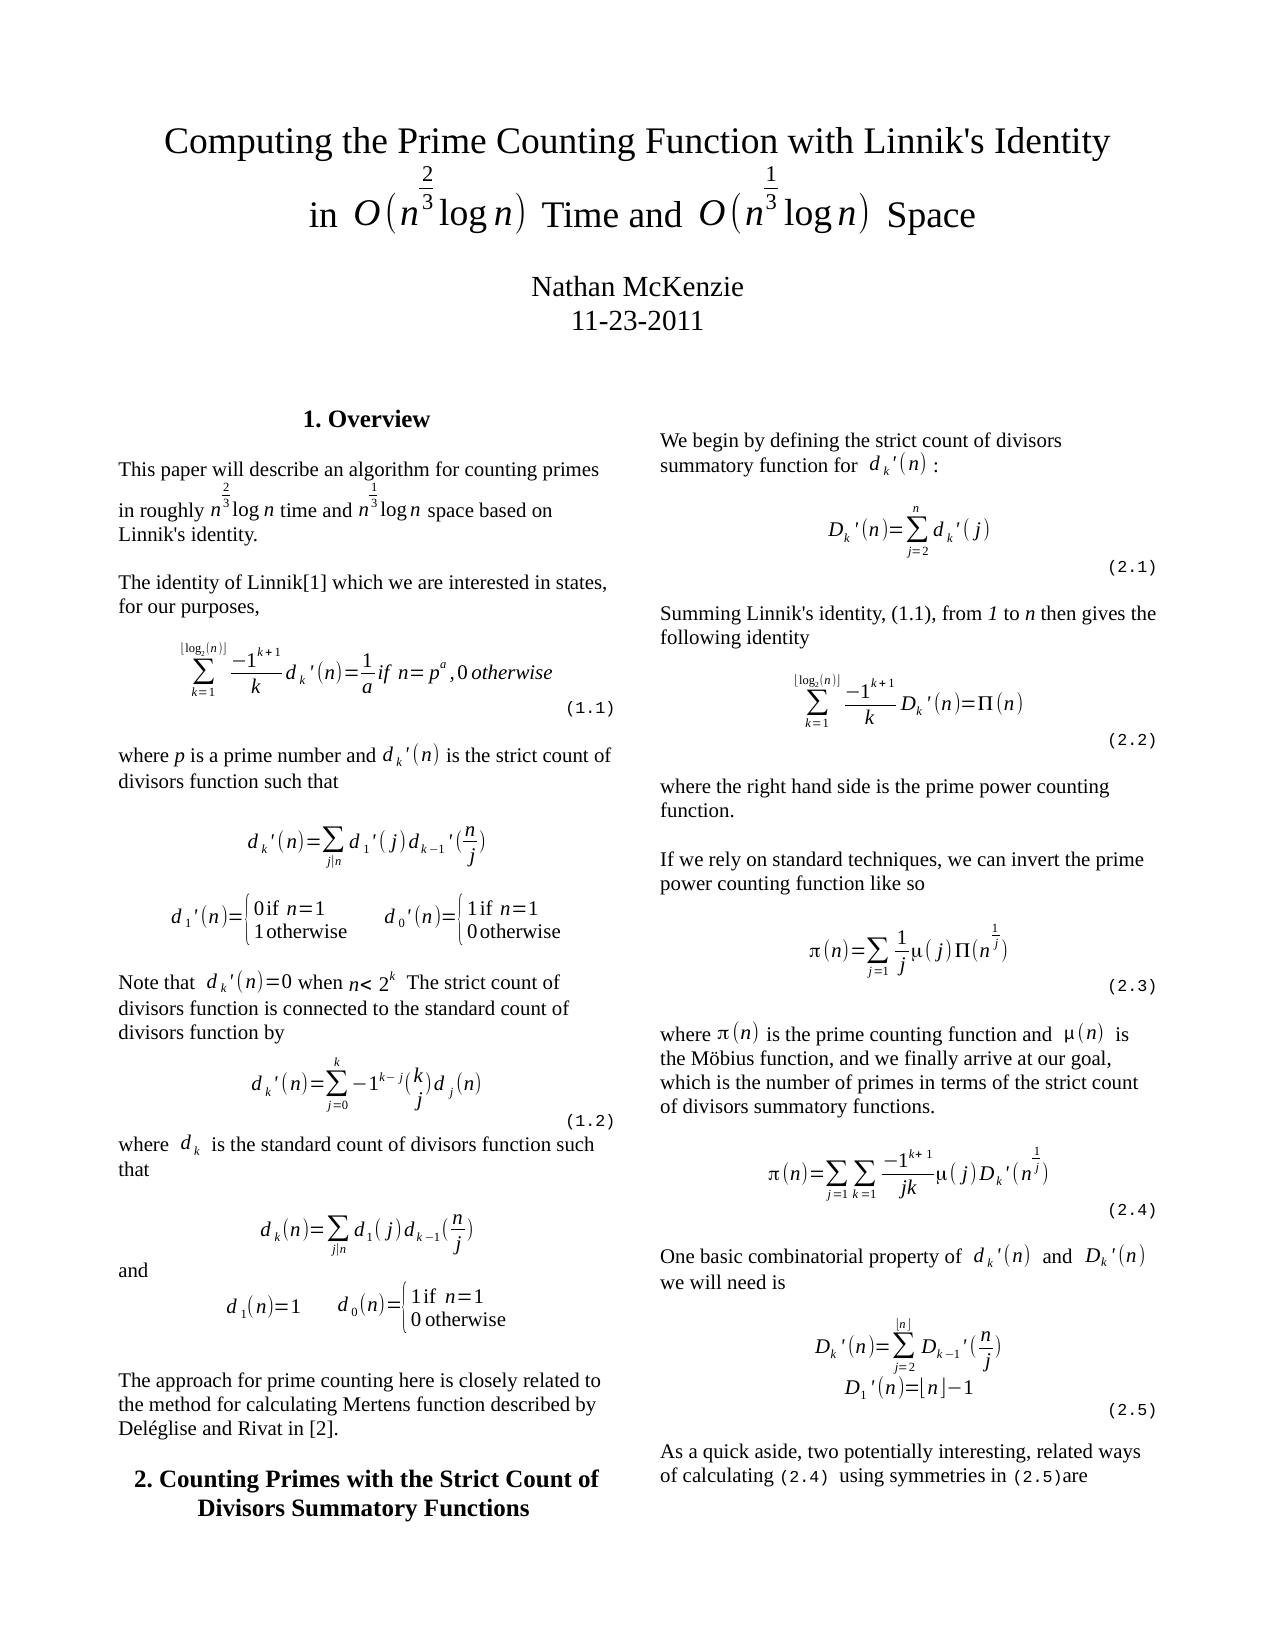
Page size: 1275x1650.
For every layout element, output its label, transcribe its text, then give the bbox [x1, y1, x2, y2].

text Note that when The strict count of divisors function is connected to the standard count of divisors function by [118, 969, 615, 1044]
text Computing the Prime Counting Function with Linnik's Identity [118, 118, 1157, 161]
text Nathan McKenzie [118, 269, 1157, 303]
text One basic combinatorial property of and we will need is [660, 1243, 1157, 1294]
text (2.2) [660, 731, 1157, 750]
text where the right hand side is the prime power counting function. [660, 774, 1157, 822]
text 2. Counting Primes with the Strict Count of Divisors Summatory Functions [118, 1464, 615, 1522]
text The approach for prime counting here is closely related to the method for calculating Mertens function described by Deléglise and Rivat in [2]. [118, 1368, 615, 1440]
text where is the standard count of divisors function such that [118, 1131, 615, 1181]
text As a quick aside, two potentially interesting, related ways of calculating (2.4) using symmetries in (2.5)are [660, 1439, 1157, 1488]
text (2.5) [660, 1402, 1157, 1421]
text and [118, 1258, 615, 1282]
text (2.3) [660, 978, 1157, 997]
text where p is a prime number andis the strict count of divisors function such that [118, 743, 615, 793]
text (2.4) [660, 1201, 1157, 1220]
text (2.1) [660, 558, 1157, 577]
text 1. Overview [118, 404, 615, 432]
text in Time and Space [118, 161, 1157, 236]
text This paper will describe an algorithm for counting primes in roughlytime andspace based on Linnik's identity. [118, 456, 615, 546]
text Summing Linnik's identity, (1.1), from 1 to n then gives the following identity [660, 601, 1157, 649]
text (1.1) [118, 700, 615, 719]
text (1.2) [118, 1112, 615, 1131]
text We begin by defining the strict count of divisors summatory function for : [660, 428, 1157, 478]
text 11-23-2011 [118, 303, 1157, 337]
text The identity of Linnik[1] which we are interested in states, for our purposes, [118, 570, 615, 618]
text If we rely on standard techniques, we can invert the prime power counting function like so [660, 847, 1157, 895]
text whereis the prime counting function and is the Möbius function, and we finally arrive at our goal, which is the number of primes in terms of the strict count of divisors summatory functions. [660, 1021, 1157, 1118]
